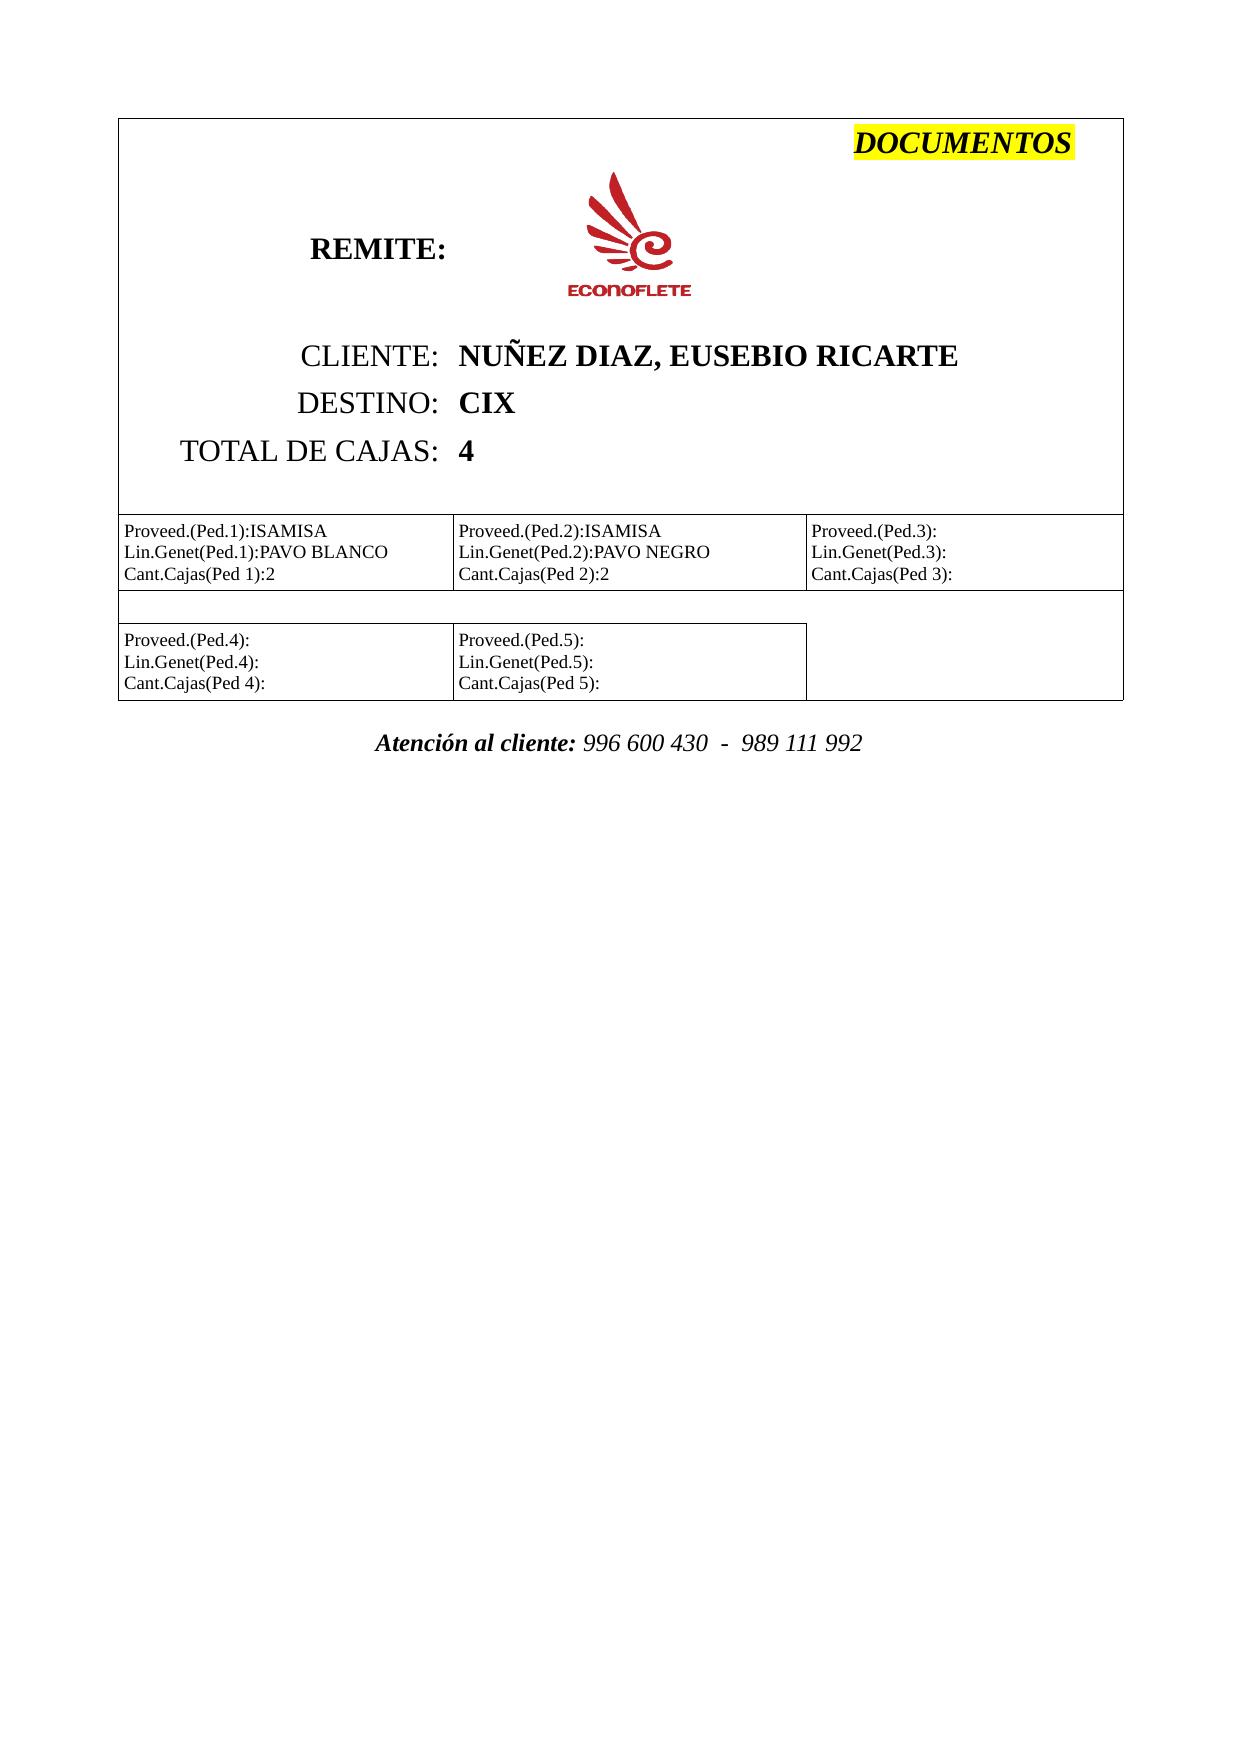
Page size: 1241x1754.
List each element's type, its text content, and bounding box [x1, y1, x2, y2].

table_cell [119, 474, 453, 514]
table_cell [806, 166, 1123, 332]
table_header DOCUMENTOS [806, 119, 1123, 166]
table_cell Proveed.(Ped.3): Lin.Genet(Ped.3): Cant.Cajas(Ped 3): [807, 515, 1123, 590]
table_cell [453, 591, 806, 623]
text Atención al cliente: 996 600 430 - 989 111 992 [118, 728, 1122, 757]
table_cell Proveed.(Ped.2):ISAMISA Lin.Genet(Ped.2):PAVO NEGRO Cant.Cajas(Ped 2):2 [454, 515, 806, 590]
table_header [453, 119, 806, 166]
table_header [119, 119, 453, 166]
table_cell [453, 166, 806, 332]
table_cell CLIENTE: [119, 332, 453, 379]
table_cell Proveed.(Ped.4): Lin.Genet(Ped.4): Cant.Cajas(Ped 4): [119, 624, 453, 699]
table_cell CIX [453, 379, 806, 426]
table_cell [453, 474, 806, 514]
table_cell NUÑEZ DIAZ, EUSEBIO RICARTE [453, 332, 1123, 379]
table_cell [806, 591, 1123, 623]
table_cell [807, 623, 1123, 699]
table_cell Proveed.(Ped.1):ISAMISA Lin.Genet(Ped.1):PAVO BLANCO Cant.Cajas(Ped 1):2 [119, 515, 453, 590]
table_cell Proveed.(Ped.5): Lin.Genet(Ped.5): Cant.Cajas(Ped 5): [454, 624, 806, 699]
picture [552, 171, 707, 297]
table_cell [119, 591, 453, 623]
table_cell [806, 474, 1123, 514]
table_cell DESTINO: [119, 379, 453, 426]
table_cell [806, 379, 1123, 426]
table_cell TOTAL DE CAJAS: [119, 426, 453, 474]
table_cell REMITE: [119, 166, 453, 332]
table_cell 4 [453, 426, 1123, 474]
